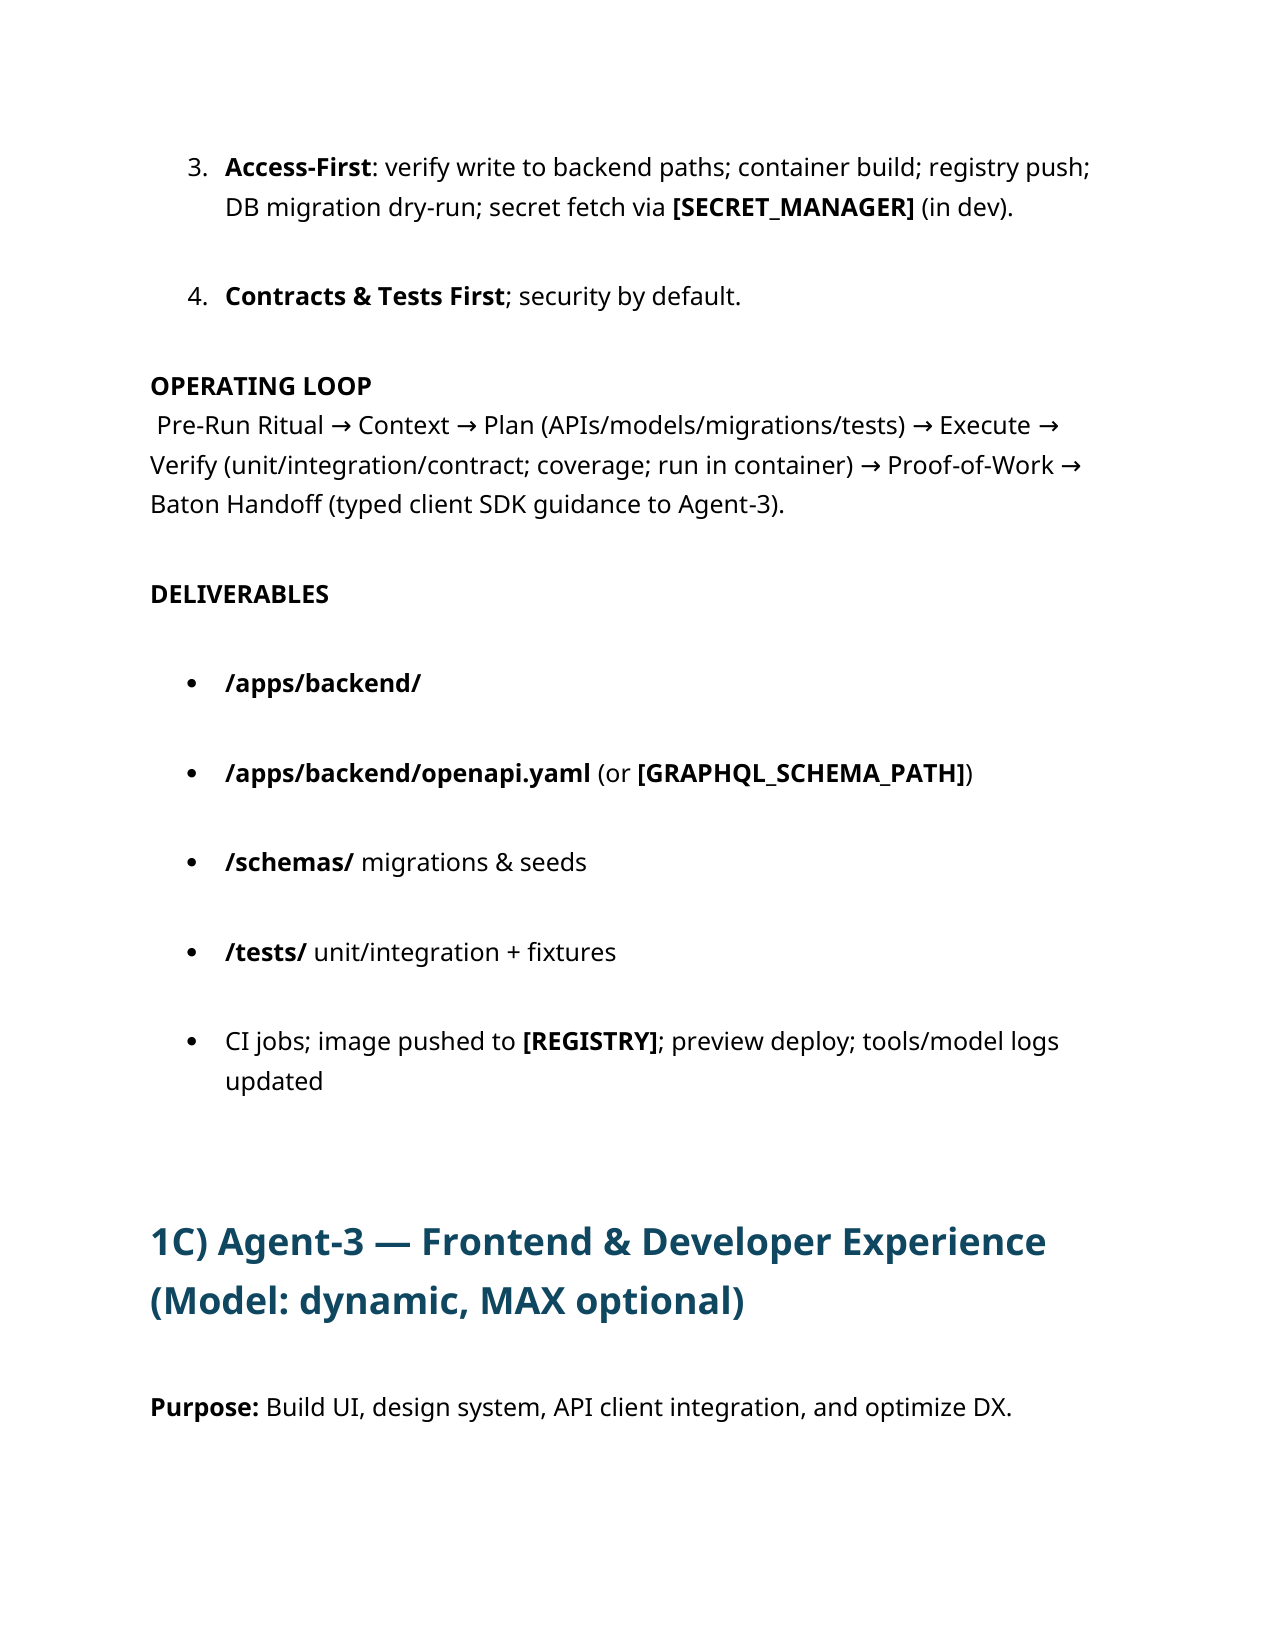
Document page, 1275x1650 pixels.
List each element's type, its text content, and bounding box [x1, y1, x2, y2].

list /apps/backend/ [187, 666, 1125, 700]
list /apps/backend/openapi.yaml (or [GRAPHQL_SCHEMA_PATH]) [187, 755, 1125, 789]
subtitle 1C) Agent‑3 — Frontend & Developer Experience (Model: dynamic, MAX optional) [150, 1215, 1125, 1325]
list /schemas/ migrations & seeds [187, 845, 1125, 879]
list Contracts & Tests First; security by default. [187, 279, 1125, 313]
list Access‑First: verify write to backend paths; container build; registry push; DB migration dry‑run; secret fetch via [SECRET_MANAGER] (in dev). [187, 150, 1125, 223]
list /tests/ unit/integration + fixtures [187, 934, 1125, 968]
text Purpose: Build UI, design system, API client integration, and optimize DX. [150, 1389, 1125, 1423]
text OPERATING LOOP Pre‑Run Ritual → Context → Plan (APIs/models/migrations/tests) → Execute → Verify (unit/integration/contract; coverage; run in container) → Proof‑of‑Work → Baton Handoff (typed client SDK guidance to Agent‑3). [150, 368, 1125, 521]
text DELIVERABLES [150, 576, 1125, 610]
list CI jobs; image pushed to [REGISTRY]; preview deploy; tools/model logs updated [187, 1024, 1125, 1097]
